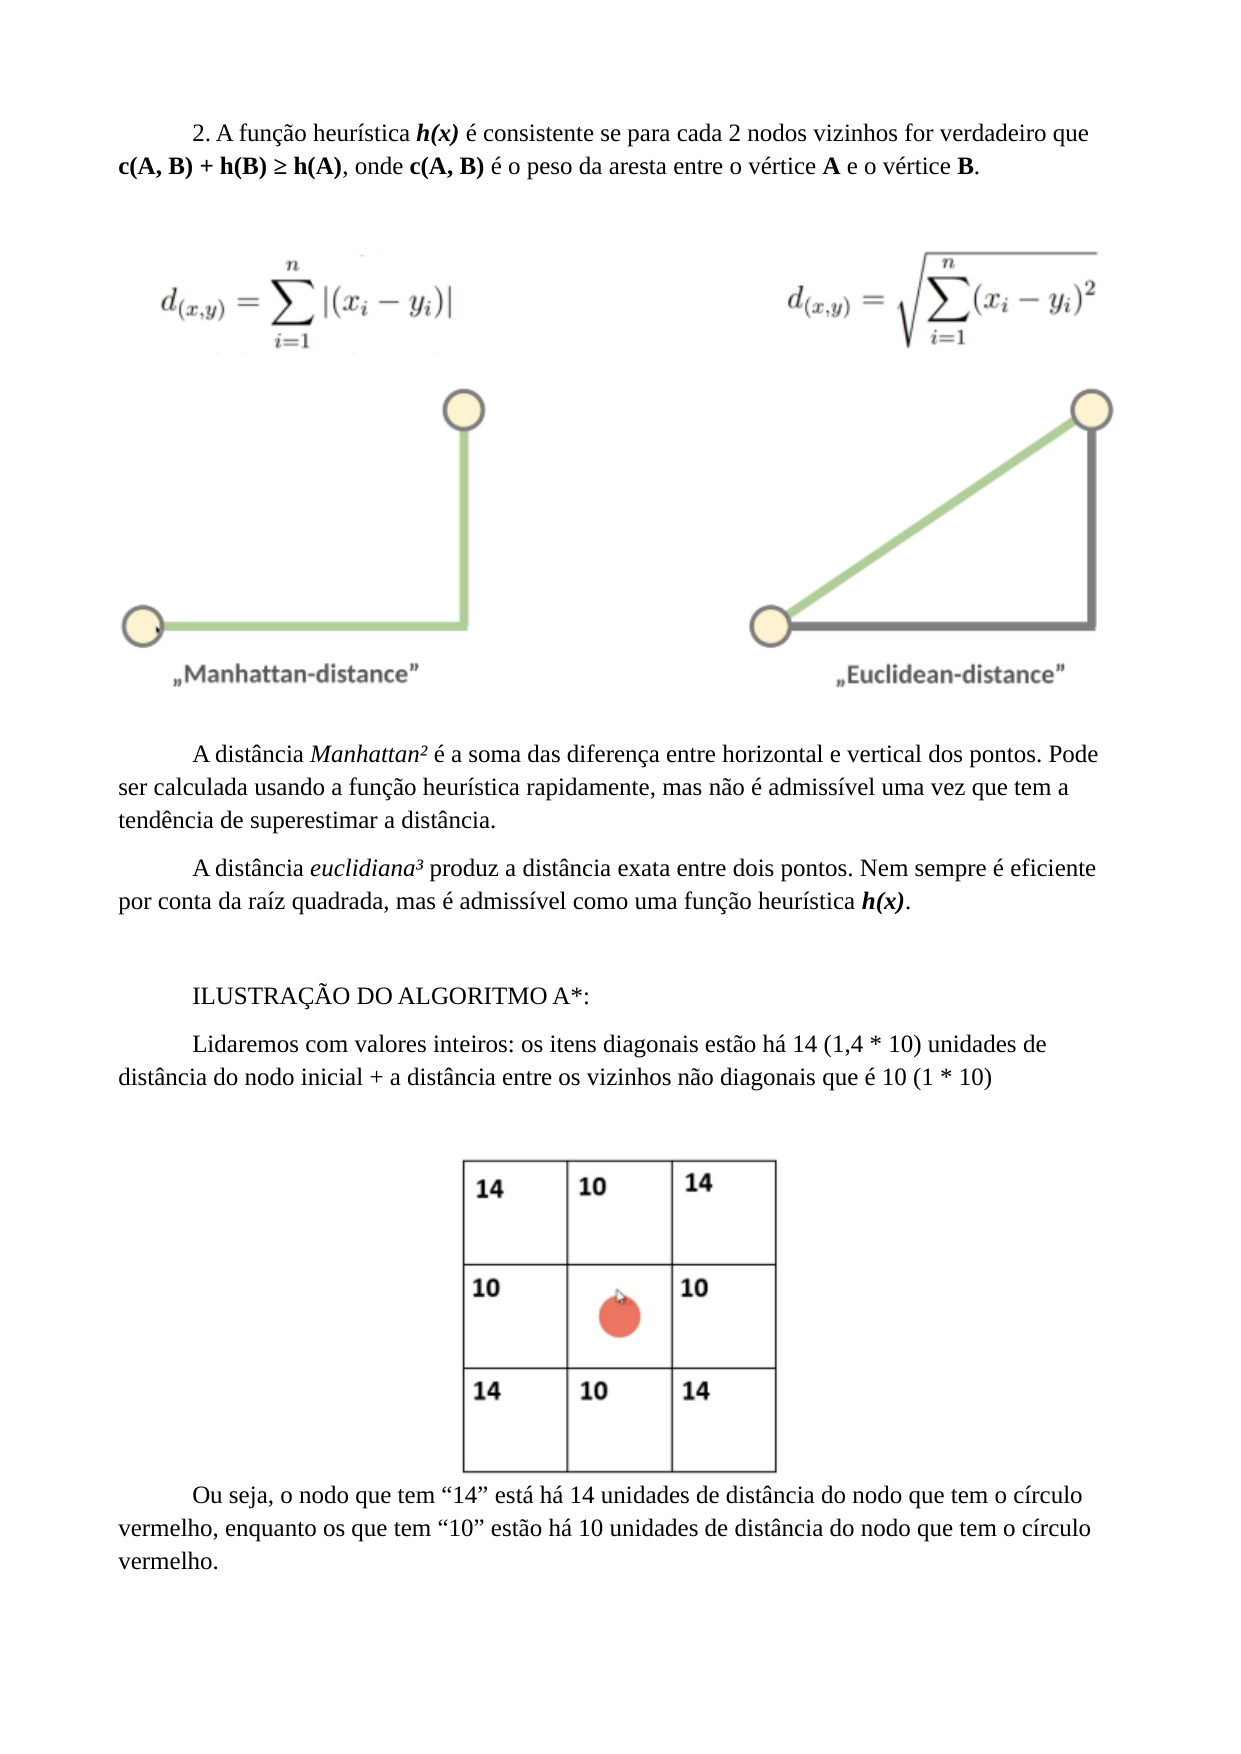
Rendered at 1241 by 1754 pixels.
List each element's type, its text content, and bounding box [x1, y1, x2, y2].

text A distância Manhattan² é a soma das diferença entre horizontal e vertical dos pontos. Pode ser calculada usando a função heurística rapidamente, mas não é admissível uma vez que tem a tendência de superestimar a distância. [118, 702, 1122, 834]
text Lidaremos com valores inteiros: os itens diagonais estão há 14 (1,4 * 10) unidades de distância do nodo inicial + a distância entre os vizinhos não diagonais que é 10 (1 * 10) [118, 1029, 1122, 1091]
text A distância euclidiana³ produz a distância exata entre dois pontos. Nem sempre é eficiente por conta da raíz quadrada, mas é admissível como uma função heurística h(x). [118, 853, 1122, 915]
text 2. A função heurística h(x) é consistente se para cada 2 nodos vizinhos for verdadeiro que c(A, B) + h(B) ≥ h(A), onde c(A, B) é o peso da aresta entre o vértice A e o vértice B. [118, 118, 1122, 180]
text ILUSTRAÇÃO DO ALGORITMO A*: [118, 981, 1122, 1010]
picture [460, 1157, 780, 1476]
text Ou seja, o nodo que tem “14” está há 14 unidades de distância do nodo que tem o círculo vermelho, enquanto os que tem “10” estão há 10 unidades de distância do nodo que tem o círculo vermelho. [118, 1157, 1122, 1575]
picture [118, 246, 1123, 702]
